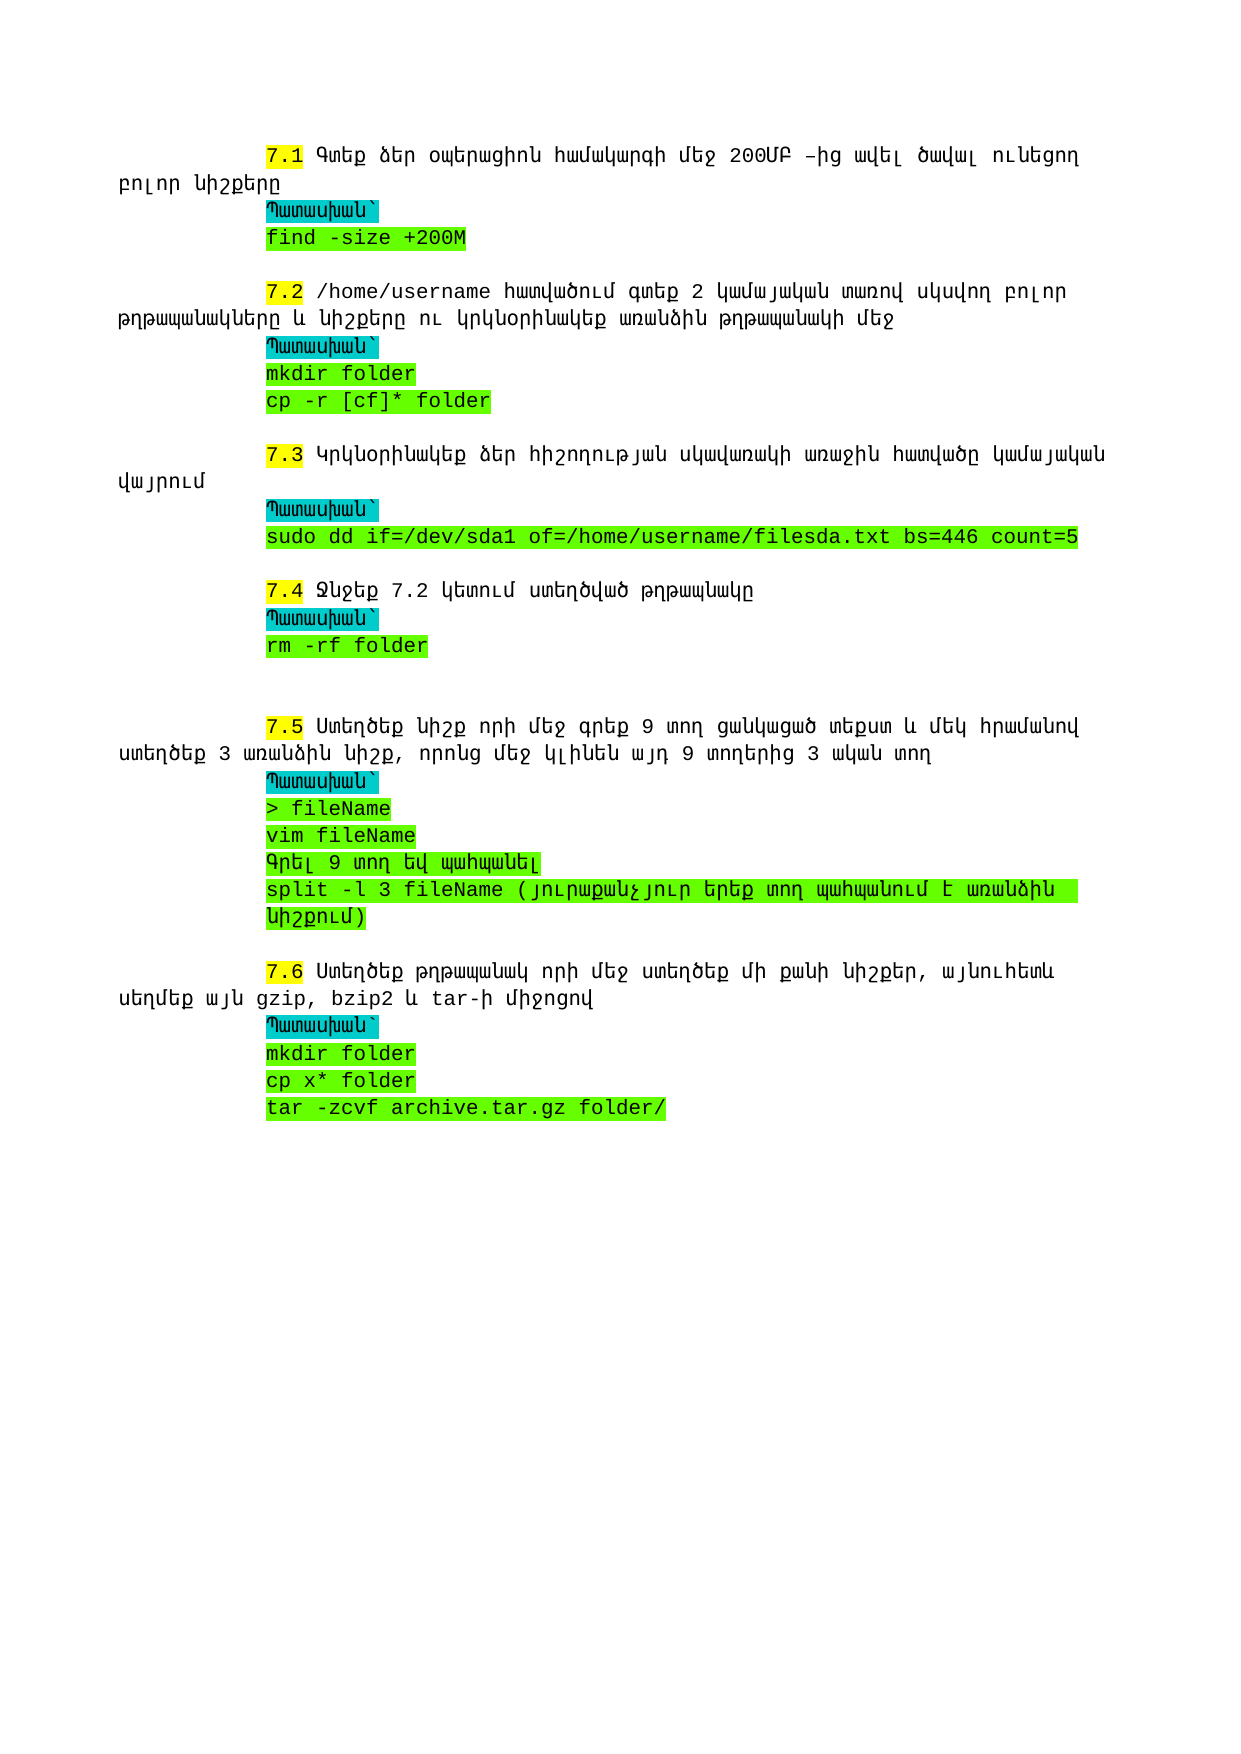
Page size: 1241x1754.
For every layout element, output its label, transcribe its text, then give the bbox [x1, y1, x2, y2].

text 7.5 Ստեղծեք նիշք որի մեջ գրեք 9 տող ցանկացած տեքստ և մեկ հրամանով ստեղծեք 3 առանձին նիշք, որոնց մեջ կլինեն այդ 9 տողերից 3 ական տող [118, 716, 1122, 767]
text vim fileName [118, 825, 1122, 849]
text split -l 3 fileName (յուրաքանչյուր երեք տող պահպանում է առանձին նիշքում) [118, 879, 1122, 930]
text 7.3 Կրկնօրինակեք ձեր հիշողության սկավառակի առաջին հատվածը կամայական վայրում [118, 444, 1122, 495]
text 7.2 /home/username հատվածում գտեք 2 կամայական տառով սկսվող բոլոր թղթապանակները և նիշքերը ու կրկնօրինակեք առանձին թղթապանակի մեջ [118, 281, 1122, 332]
text tar -zcvf archive.tar.gz folder/ [118, 1097, 1122, 1121]
text find -size +200M [118, 227, 1122, 251]
text Պատասխան՝ [118, 771, 1122, 794]
text Պատասխան՝ [118, 499, 1122, 522]
text cp x* folder [118, 1070, 1122, 1093]
text 7.1 Գտեք ձեր օպերացիոն համակարգի մեջ 200ՄԲ –ից ավել ծավալ ունեցող բոլոր նիշքերը [118, 145, 1122, 196]
text Պատասխան՝ [118, 200, 1122, 223]
text 7.6 Ստեղծեք թղթապանակ որի մեջ ստեղծեք մի քանի նիշքեր, այնուհետև սեղմեք այն gzip, bzip2 և tar-ի միջոցով [118, 961, 1122, 1012]
text Պատասխան՝ [118, 336, 1122, 359]
text Պատասխան՝ [118, 607, 1122, 631]
text Պատասխան` [118, 1015, 1122, 1039]
text sudo dd if=/dev/sda1 of=/home/username/filesda.txt bs=446 count=5 [118, 526, 1122, 549]
text rm -rf folder [118, 635, 1122, 658]
text mkdir folder [118, 363, 1122, 386]
text cp -r [cf]* folder [118, 390, 1122, 414]
text mkdir folder [118, 1042, 1122, 1066]
text Գրել 9 տող եվ պահպանել [118, 852, 1122, 876]
text 7.4 Ջնջեք 7.2 կետում ստեղծված թղթապնակը [118, 580, 1122, 604]
text > fileName [118, 798, 1122, 821]
